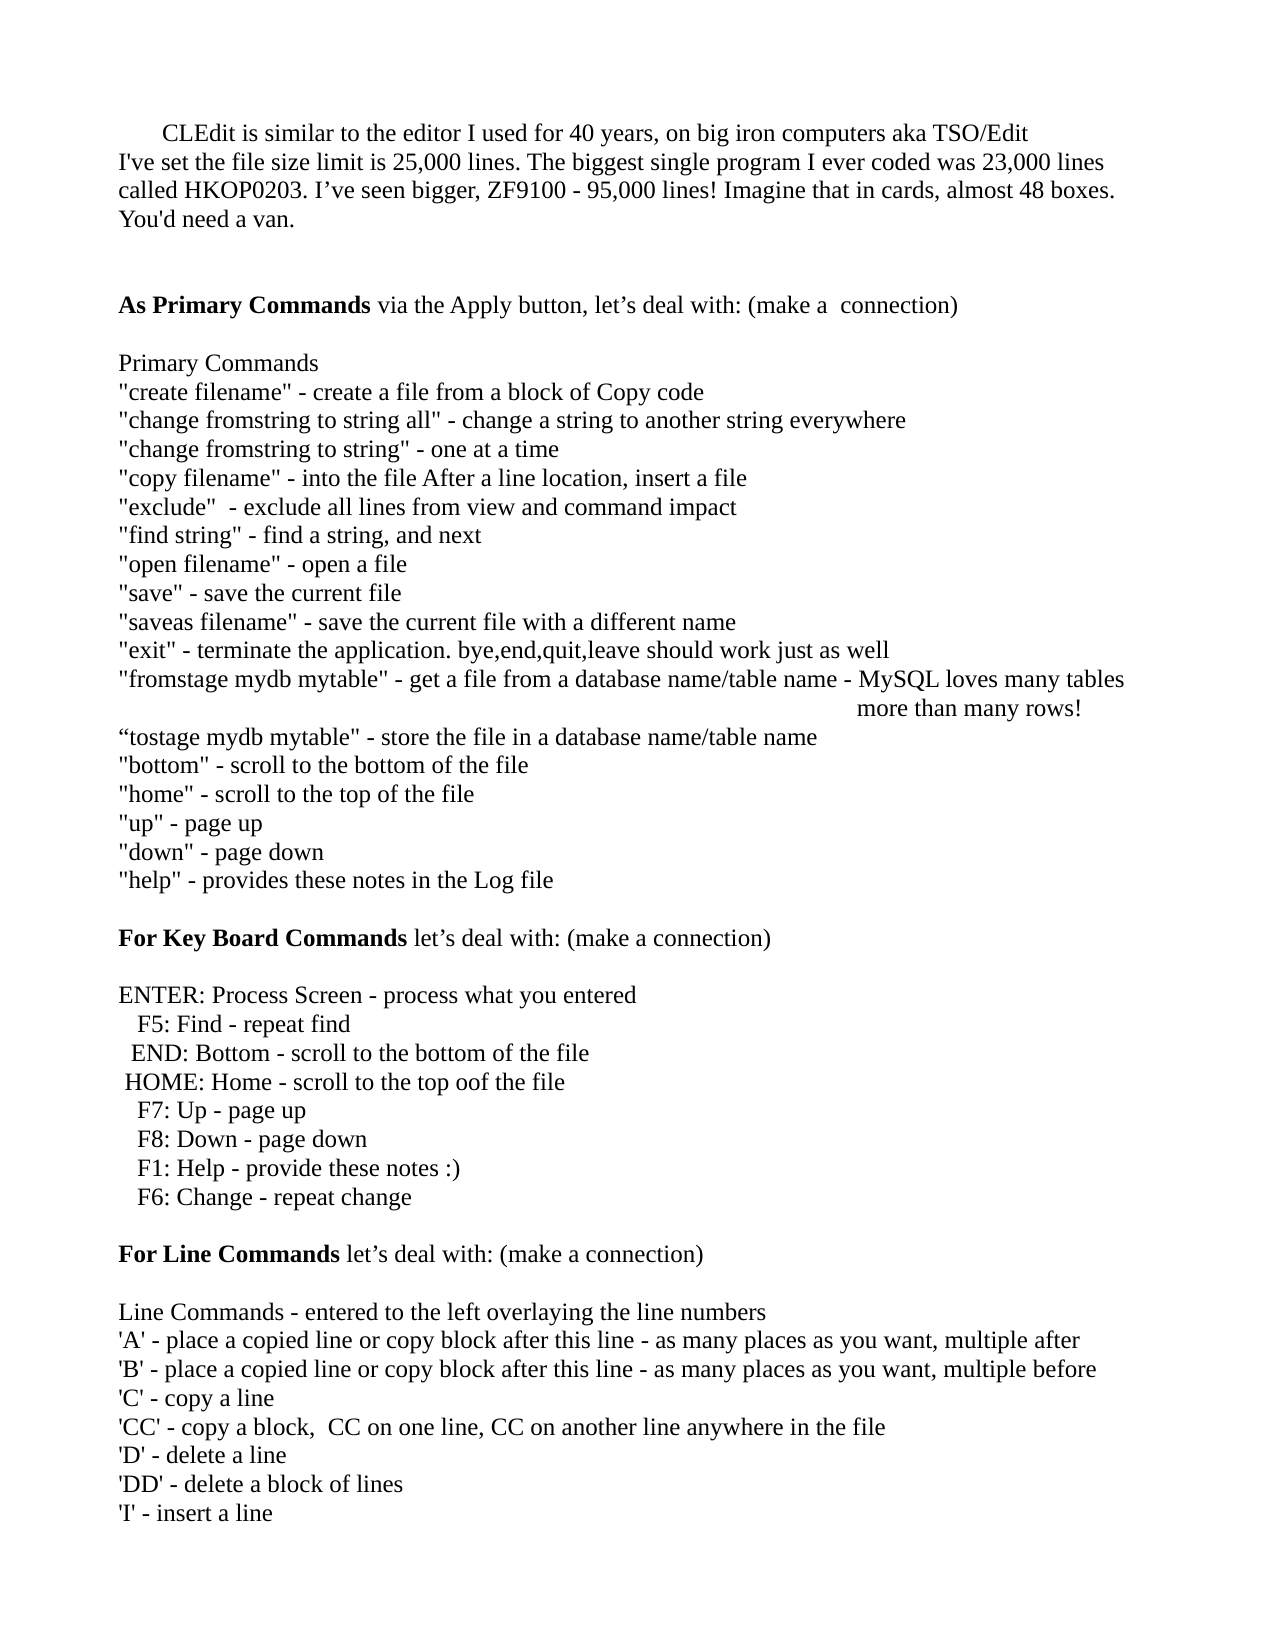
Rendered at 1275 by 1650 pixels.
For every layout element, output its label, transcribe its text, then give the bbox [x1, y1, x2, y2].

text “tostage mydb mytable" - store the file in a database name/table name [118, 722, 1157, 751]
text "change fromstring to string" - one at a time [118, 434, 1157, 463]
text For Key Board Commands let’s deal with: (make a connection) [118, 923, 1157, 952]
text F8: Down - page down [118, 1124, 1157, 1153]
text For Line Commands let’s deal with: (make a connection) [118, 1239, 1157, 1268]
text "bottom" - scroll to the bottom of the file [118, 751, 1157, 779]
text F1: Help - provide these notes :) [118, 1153, 1157, 1182]
text 'A' - place a copied line or copy block after this line - as many places as you want, multiple after [118, 1326, 1157, 1354]
text Line Commands - entered to the left overlaying the line numbers [118, 1297, 1157, 1326]
text ENTER: Process Screen - process what you entered [118, 981, 1157, 1009]
text F7: Up - page up [118, 1096, 1157, 1124]
text HOME: Home - scroll to the top oof the file [118, 1067, 1157, 1096]
text Primary Commands [118, 348, 1157, 377]
text "saveas filename" - save the current file with a different name [118, 607, 1157, 636]
text "help" - provides these notes in the Log file [118, 866, 1157, 894]
text I've set the file size limit is 25,000 lines. The biggest single program I ever coded was 23,000 lines called HKOP0203. I’ve seen bigger, ZF9100 - 95,000 lines! Imagine that in cards, almost 48 boxes. You'd need a van. [118, 147, 1157, 233]
text "save" - save the current file [118, 578, 1157, 607]
text 'C' - copy a line [118, 1383, 1157, 1412]
text 'D' - delete a line [118, 1441, 1157, 1469]
text "down" - page down [118, 837, 1157, 866]
text As Primary Commands via the Apply button, let’s deal with: (make a connection) [118, 291, 1157, 319]
text 'CC' - copy a block, CC on one line, CC on another line anywhere in the file [118, 1412, 1157, 1441]
text F5: Find - repeat find [118, 1009, 1157, 1038]
text "up" - page up [118, 808, 1157, 837]
text "change fromstring to string all" - change a string to another string everywhere [118, 406, 1157, 434]
text 'I' - insert a line [118, 1498, 1157, 1527]
text "create filename" - create a file from a block of Copy code [118, 377, 1157, 406]
text F6: Change - repeat change [118, 1182, 1157, 1211]
text CLEdit is similar to the editor I used for 40 years, on big iron computers aka TSO/Edit [118, 118, 1157, 147]
text "home" - scroll to the top of the file [118, 779, 1157, 808]
text "fromstage mydb mytable" - get a file from a database name/table name - MySQL loves many tables more than many rows! [118, 664, 1157, 722]
text "find string" - find a string, and next [118, 521, 1157, 549]
text 'B' - place a copied line or copy block after this line - as many places as you want, multiple before [118, 1354, 1157, 1383]
text END: Bottom - scroll to the bottom of the file [118, 1038, 1157, 1067]
text "open filename" - open a file [118, 549, 1157, 578]
text "exit" - terminate the application. bye,end,quit,leave should work just as well [118, 636, 1157, 664]
text "copy filename" - into the file After a line location, insert a file [118, 463, 1157, 492]
text 'DD' - delete a block of lines [118, 1469, 1157, 1498]
text "exclude" - exclude all lines from view and command impact [118, 492, 1157, 521]
